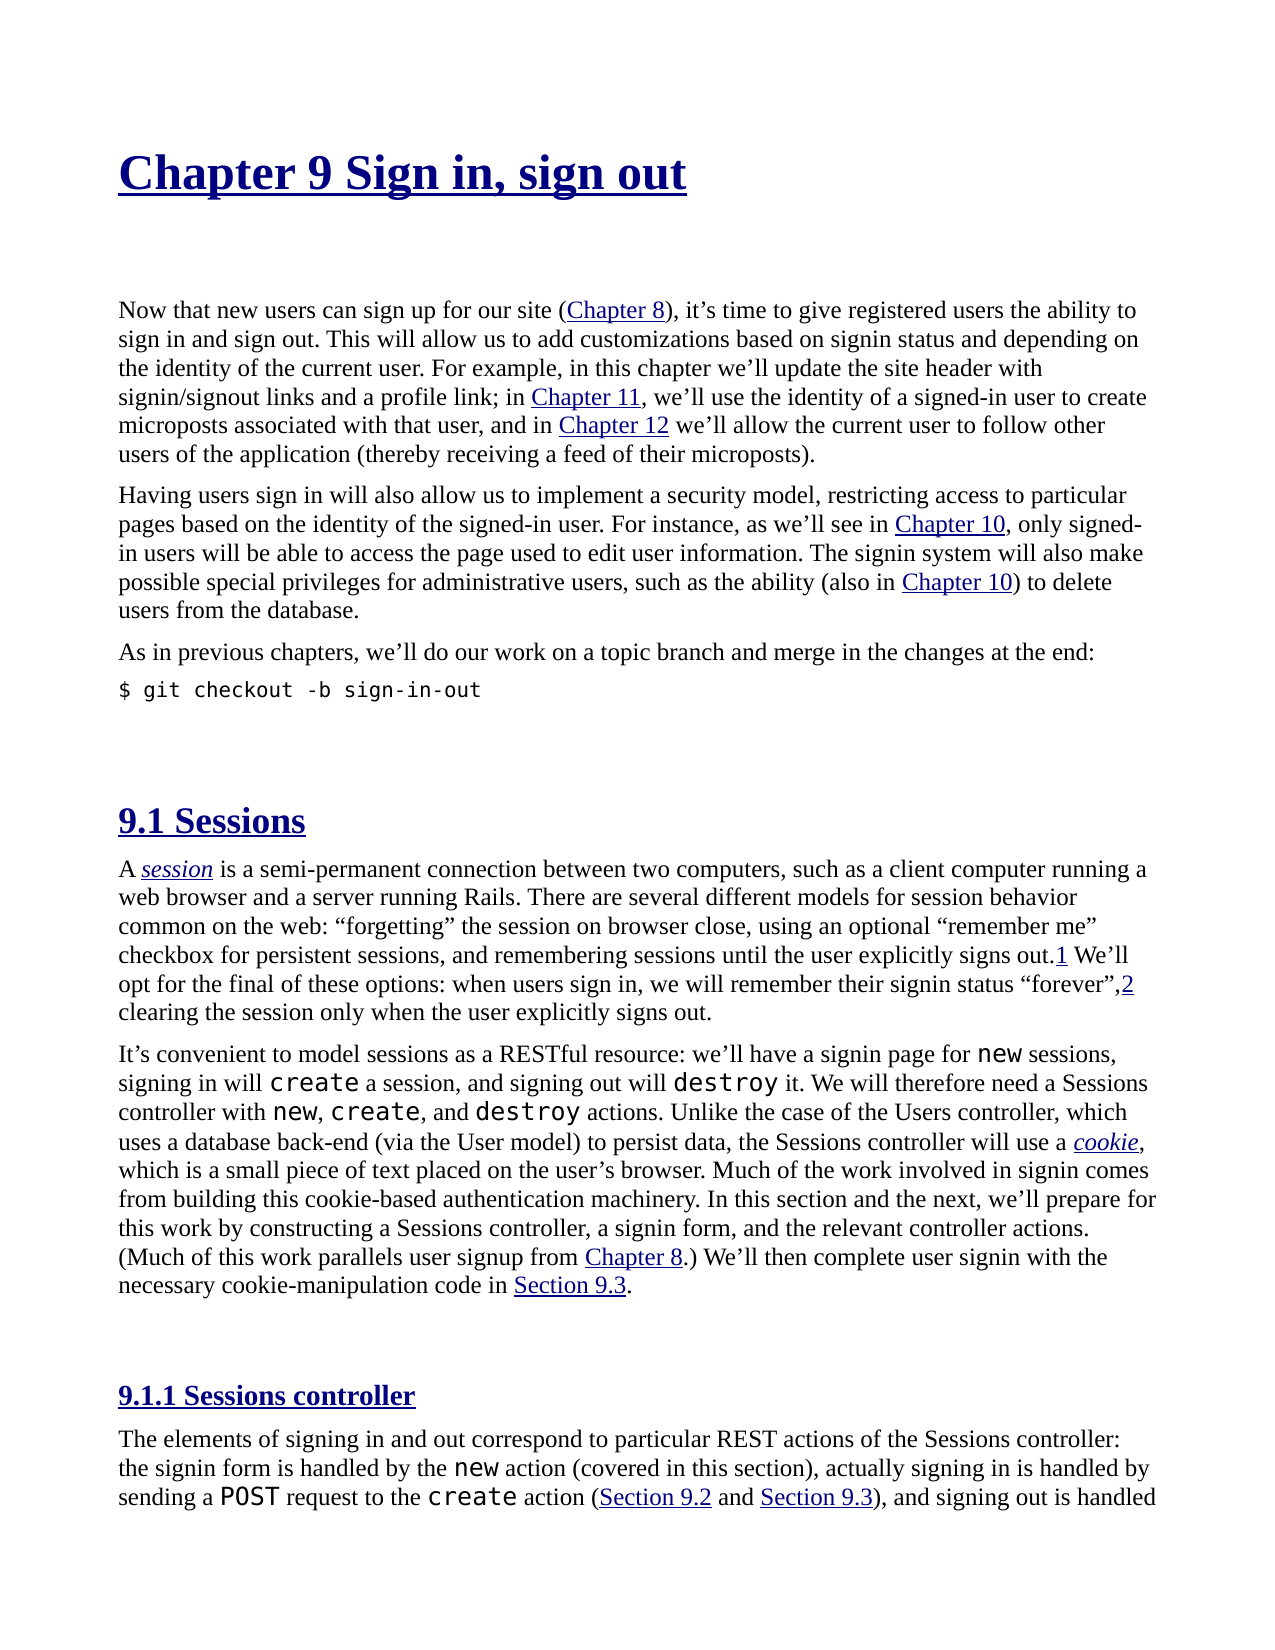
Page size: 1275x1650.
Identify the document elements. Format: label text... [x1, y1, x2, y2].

text A session is a semi-permanent connection between two computers, such as a client computer running a web browser and a server running Rails. There are several different models for session behavior common on the web: “forgetting” the session on browser close, using an optional “remember me” checkbox for persistent sessions, and remembering sessions until the user explicitly signs out.1 We’ll opt for the final of these options: when users sign in, we will remember their signin status “forever”,2 clearing the session only when the user explicitly signs out. [118, 854, 1157, 1026]
text Now that new users can sign up for our site (Chapter 8), it’s time to give registered users the ability to sign in and sign out. This will allow us to add customizations based on signin status and depending on the identity of the current user. For example, in this chapter we’ll update the site header with signin/signout links and a profile link; in Chapter 11, we’ll use the identity of a signed-in user to create microposts associated with that user, and in Chapter 12 we’ll allow the current user to follow other users of the application (thereby receiving a feed of their microposts). [118, 296, 1157, 468]
text Having users sign in will also allow us to implement a security model, restricting access to particular pages based on the identity of the signed-in user. For instance, as we’ll see in Chapter 10, only signed-in users will be able to access the page used to edit user information. The signin system will also make possible special privileges for administrative users, such as the ability (also in Chapter 10) to delete users from the database. [118, 481, 1157, 624]
subtitle 9.1 Sessions [118, 798, 1157, 841]
subtitle 9.1.1 Sessions controller [118, 1378, 1157, 1411]
subtitle Chapter 9 Sign in, sign out [118, 143, 1157, 201]
text $ git checkout -b sign-in-out [118, 678, 1157, 702]
text It’s convenient to model sessions as a RESTful resource: we’ll have a signin page for new sessions, signing in will create a session, and signing out will destroy it. We will therefore need a Sessions controller with new, create, and destroy actions. Unlike the case of the Users controller, which uses a database back-end (via the User model) to persist data, the Sessions controller will use a cookie, which is a small piece of text placed on the user’s browser. Much of the work involved in signin comes from building this cookie-based authentication machinery. In this section and the next, we’ll prepare for this work by constructing a Sessions controller, a signin form, and the relevant controller actions. (Much of this work parallels user signup from Chapter 8.) We’ll then complete user signin with the necessary cookie-manipulation code in Section 9.3. [118, 1039, 1157, 1299]
text As in previous chapters, we’ll do our work on a topic branch and merge in the changes at the end: [118, 637, 1157, 666]
text The elements of signing in and out correspond to particular REST actions of the Sessions controller: the signin form is handled by the new action (covered in this section), actually signing in is handled by sending a POST request to the create action (Section 9.2 and Section 9.3), and signing out is handled [118, 1424, 1157, 1511]
